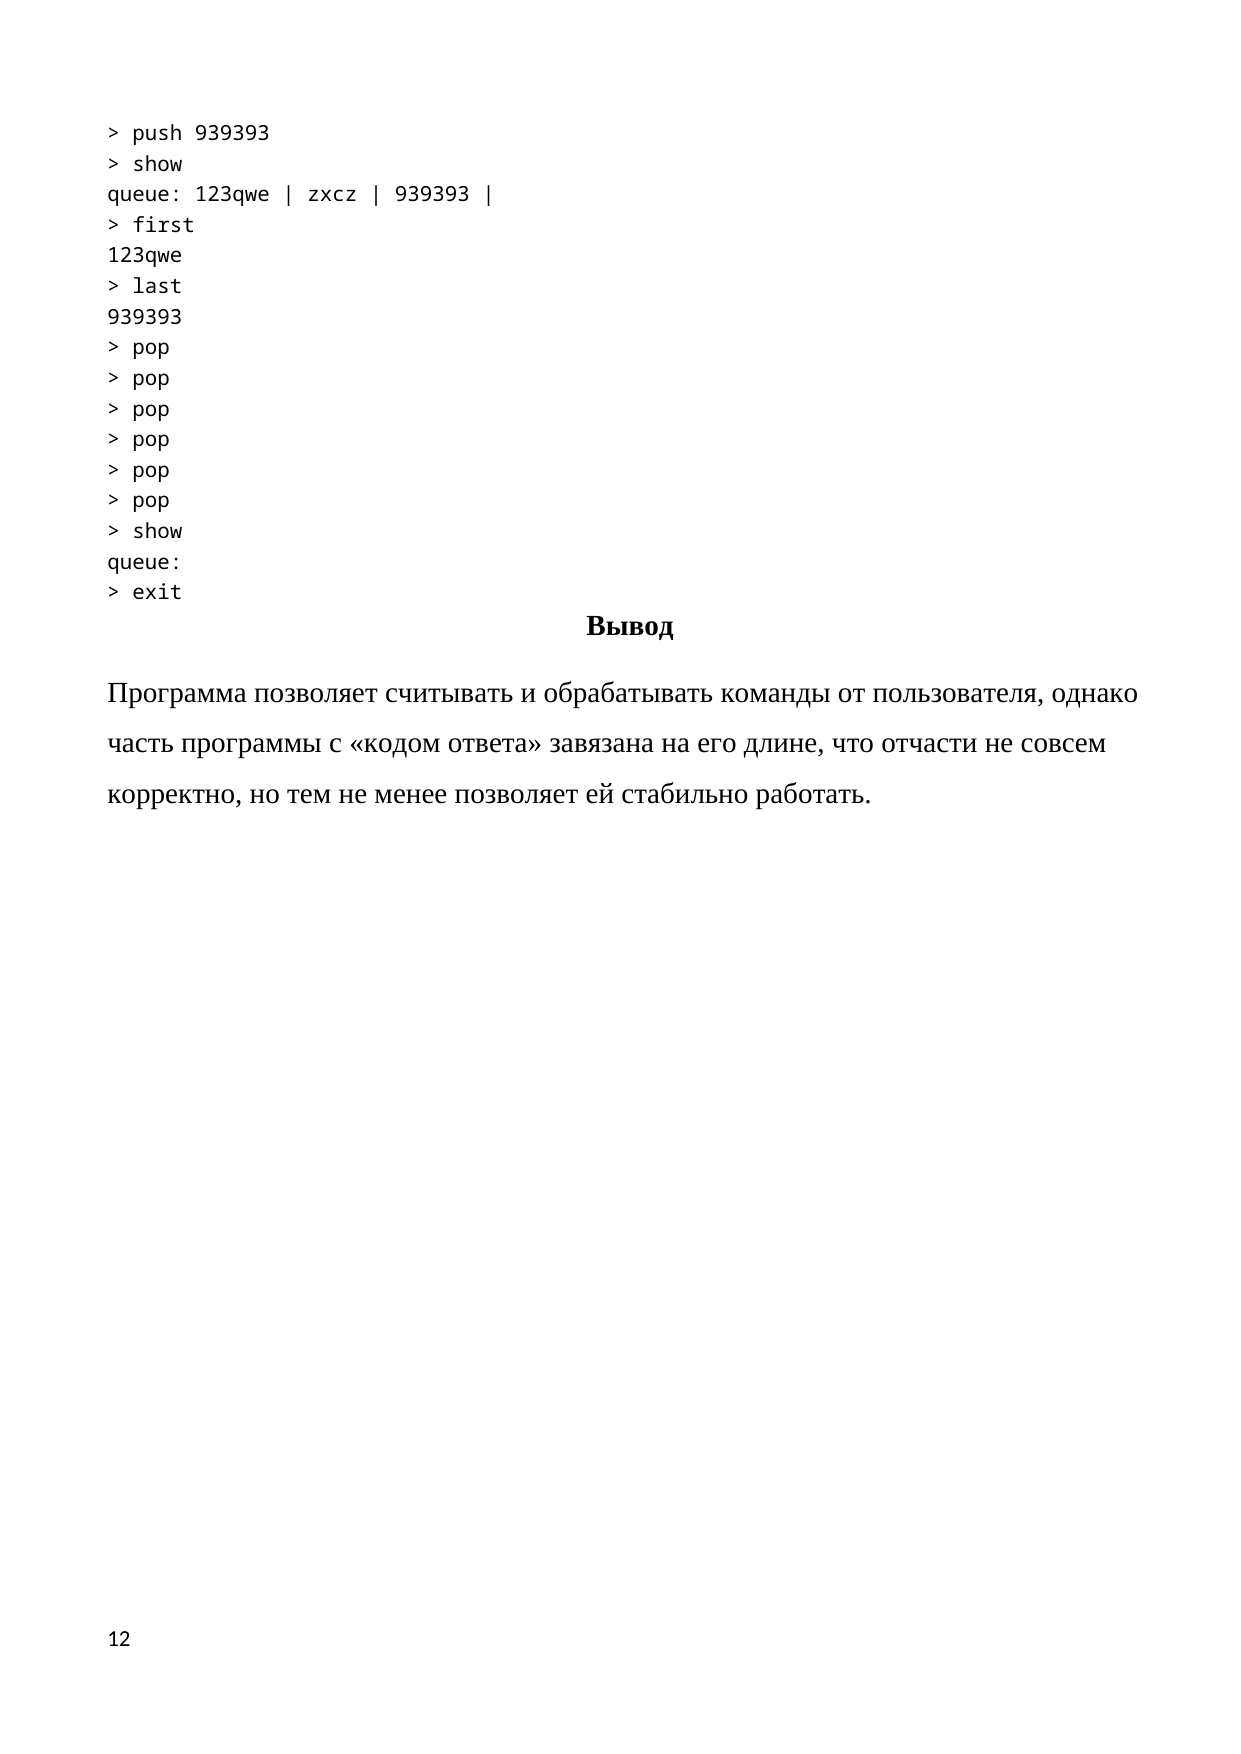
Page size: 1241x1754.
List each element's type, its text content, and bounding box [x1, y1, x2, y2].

text > pop [107, 486, 1153, 514]
text > pop [107, 332, 1153, 361]
text > pop [107, 394, 1153, 422]
text queue: [107, 547, 1153, 575]
text > pop [107, 363, 1153, 392]
text queue: 123qwe | zxcz | 939393 | [107, 179, 1153, 208]
text > show [107, 149, 1153, 177]
text > exit [107, 577, 1153, 606]
text > push 939393 [107, 118, 1153, 147]
text > show [107, 516, 1153, 545]
text > pop [107, 424, 1153, 453]
text > pop [107, 455, 1153, 483]
text Вывод [107, 608, 1153, 642]
text > last [107, 271, 1153, 300]
text 123qwe [107, 241, 1153, 269]
text 939393 [107, 302, 1153, 330]
text Программа позволяет считывать и обрабатывать команды от пользователя, однако часть программы с «кодом ответа» завязана на его длине, что отчасти не совсем корректно, но тем не менее позволяет ей стабильно работать. [107, 675, 1153, 809]
text > first [107, 210, 1153, 238]
